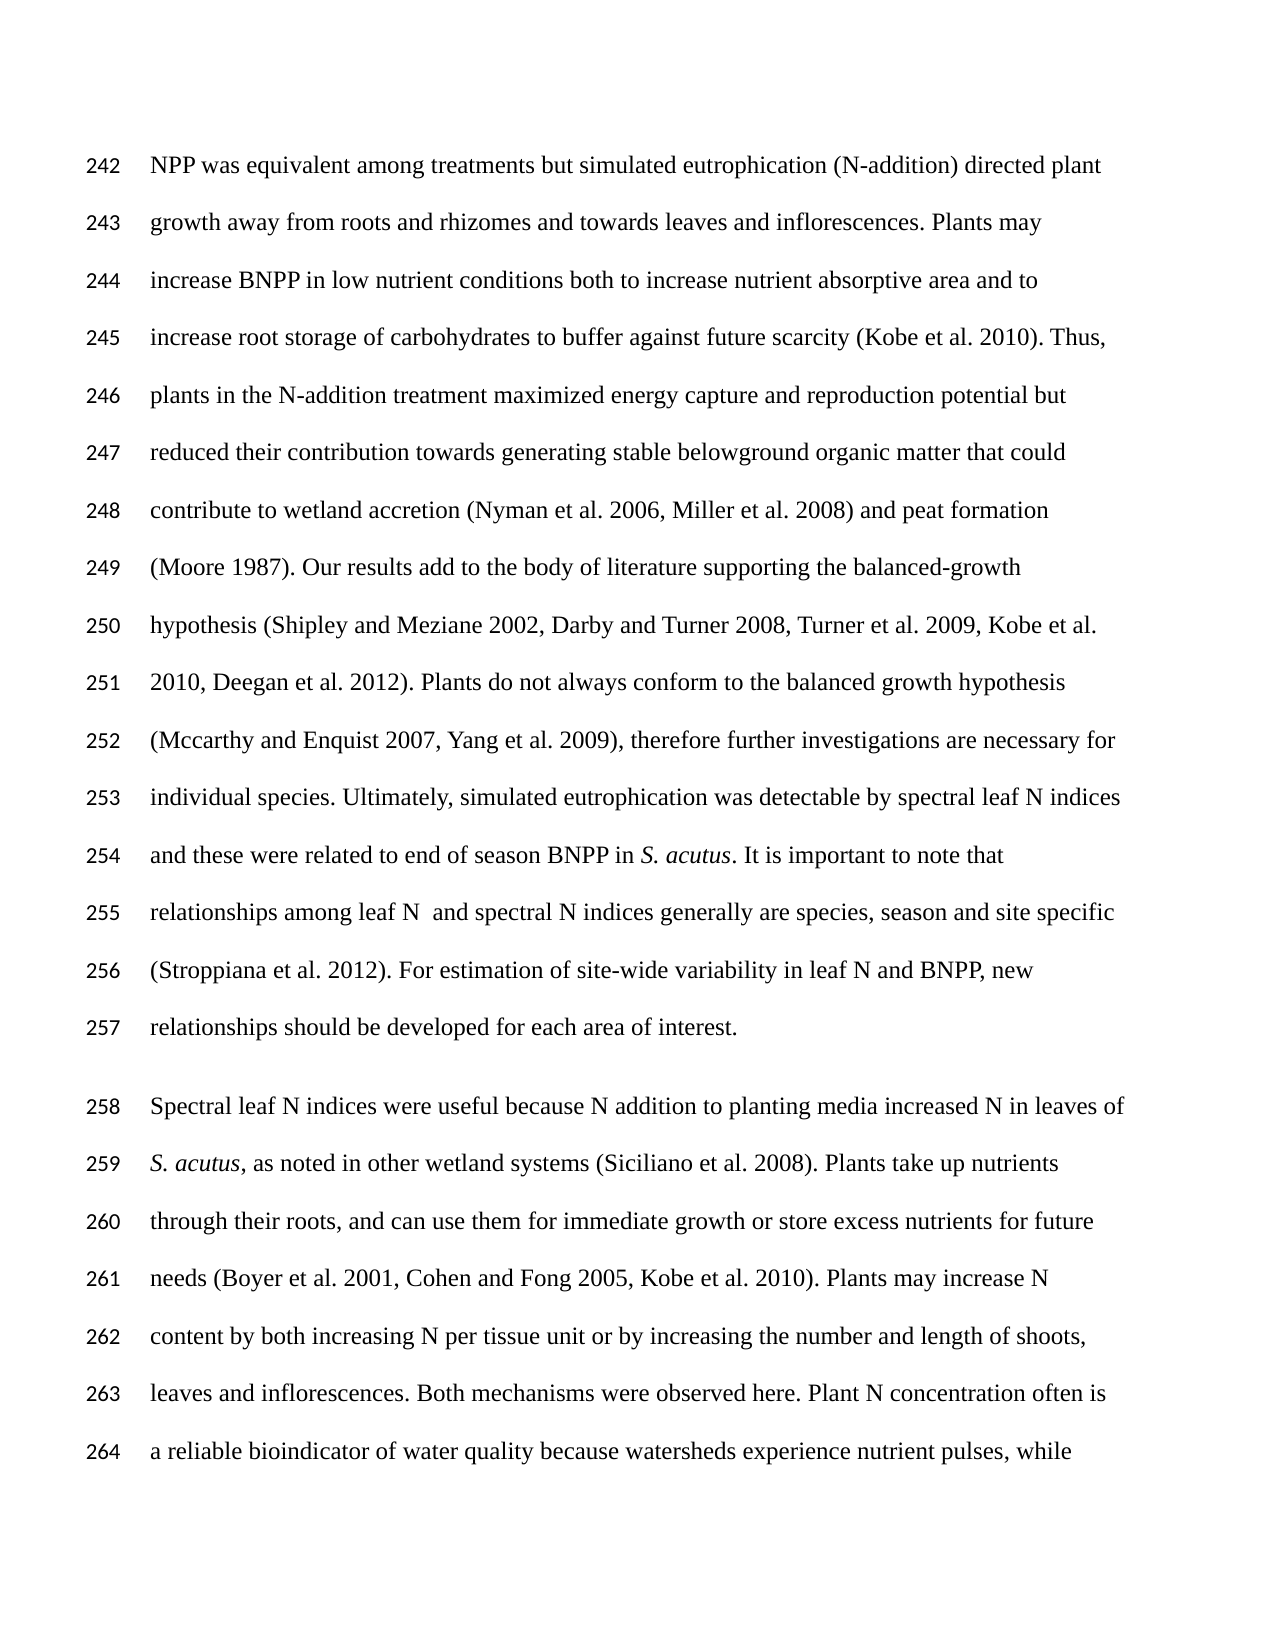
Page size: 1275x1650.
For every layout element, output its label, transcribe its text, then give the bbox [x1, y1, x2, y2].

text NPP was equivalent among treatments but simulated eutrophication (N-addition) directed plant growth away from roots and rhizomes and towards leaves and inflorescences. Plants may increase BNPP in low nutrient conditions both to increase nutrient absorptive area and to increase root storage of carbohydrates to buffer against future scarcity (Kobe et al. 2010). Thus, plants in the N-addition treatment maximized energy capture and reproduction potential but reduced their contribution towards generating stable belowground organic matter that could contribute to wetland accretion (Nyman et al. 2006, Miller et al. 2008) and peat formation (Moore 1987). Our results add to the body of literature supporting the balanced-growth hypothesis (Shipley and Meziane 2002, Darby and Turner 2008, Turner et al. 2009, Kobe et al. 2010, Deegan et al. 2012). Plants do not always conform to the balanced growth hypothesis (Mccarthy and Enquist 2007, Yang et al. 2009), therefore further investigations are necessary for individual species. Ultimately, simulated eutrophication was detectable by spectral leaf N indices and these were related to end of season BNPP in S. acutus. It is important to note that relationships among leaf N and spectral N indices generally are species, season and site specific (Stroppiana et al. 2012). For estimation of site-wide variability in leaf N and BNPP, new relationships should be developed for each area of interest. [150, 150, 1125, 1041]
text Spectral leaf N indices were useful because N addition to planting media increased N in leaves of S. acutus, as noted in other wetland systems (Siciliano et al. 2008). Plants take up nutrients through their roots, and can use them for immediate growth or store excess nutrients for future needs (Boyer et al. 2001, Cohen and Fong 2005, Kobe et al. 2010). Plants may increase N content by both increasing N per tissue unit or by increasing the number and length of shoots, leaves and inflorescences. Both mechanisms were observed here. Plant N concentration often is a reliable bioindicator of water quality because watersheds experience nutrient pulses, while [150, 1091, 1125, 1464]
